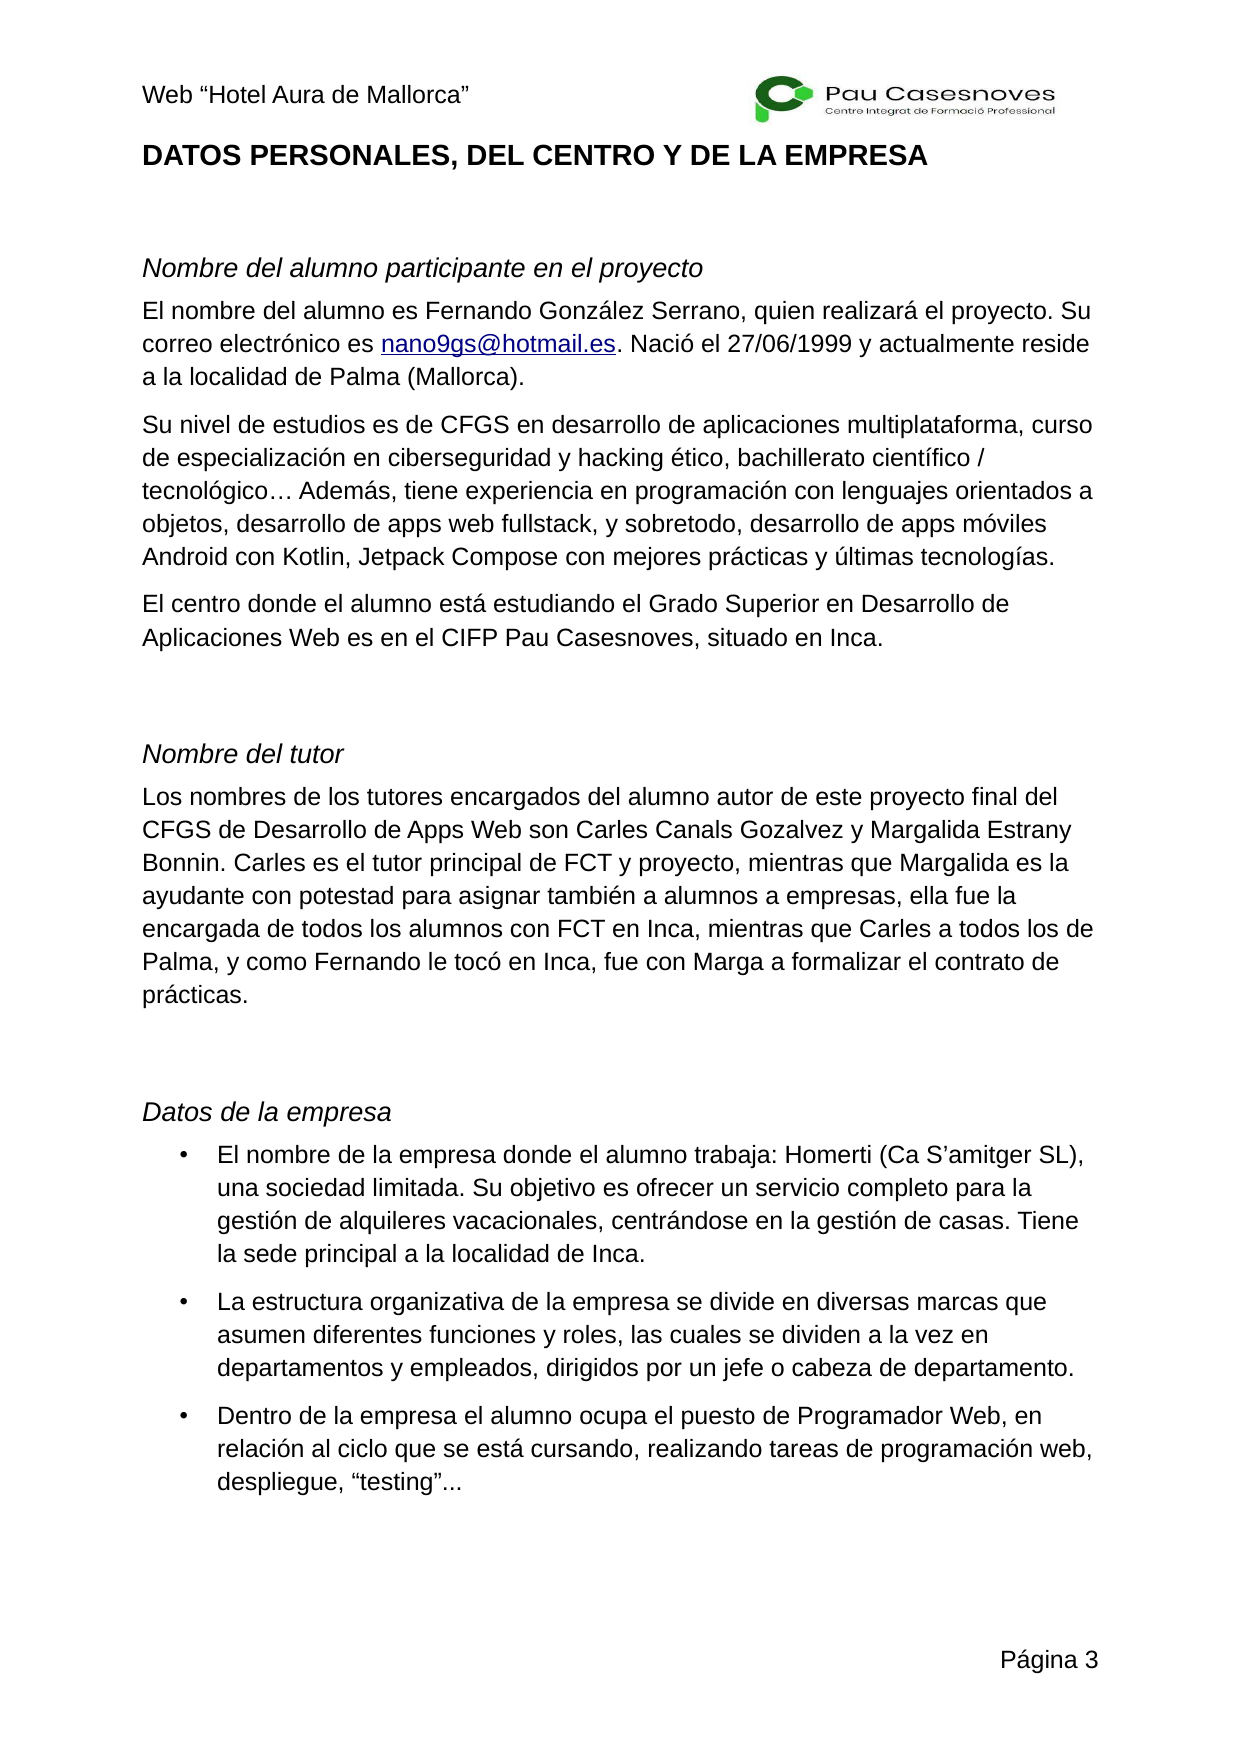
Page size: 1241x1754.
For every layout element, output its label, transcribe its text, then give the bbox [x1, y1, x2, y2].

subtitle Nombre del tutor [142, 738, 1098, 770]
text Los nombres de los tutores encargados del alumno autor de este proyecto final del CFGS de Desarrollo de Apps Web son Carles Canals Gozalvez y Margalida Estrany Bonnin. Carles es el tutor principal de FCT y proyecto, mientras que Margalida es la ayudante con potestad para asignar también a alumnos a empresas, ella fue la encargada de todos los alumnos con FCT en Inca, mientras que Carles a todos los de Palma, y como Fernando le tocó en Inca, fue con Marga a formalizar el contrato de prácticas. [142, 782, 1098, 1009]
list El nombre de la empresa donde el alumno trabaja: Homerti (Ca S’amitger SL), una sociedad limitada. Su objetivo es ofrecer un servicio completo para la gestión de alquileres vacacionales, centrándose en la gestión de casas. Tiene la sede principal a la localidad de Inca. [179, 1140, 1098, 1268]
subtitle Datos de la empresa [142, 1096, 1098, 1128]
list Dentro de la empresa el alumno ocupa el puesto de Programador Web, en relación al ciclo que se está cursando, realizando tareas de programación web, despliegue, “testing”... [179, 1401, 1098, 1496]
subtitle Nombre del alumno participante en el proyecto [142, 252, 1098, 284]
picture [748, 72, 1075, 127]
text El nombre del alumno es Fernando González Serrano, quien realizará el proyecto. Su correo electrónico es nano9gs@hotmail.es. Nació el 27/06/1999 y actualmente reside a la localidad de Palma (Mallorca). [142, 296, 1098, 391]
text Su nivel de estudios es de CFGS en desarrollo de aplicaciones multiplataforma, curso de especialización en ciberseguridad y hacking ético, bachillerato científico / tecnológico… Además, tiene experiencia en programación con lenguajes orientados a objetos, desarrollo de apps web fullstack, y sobretodo, desarrollo de apps móviles Android con Kotlin, Jetpack Compose con mejores prácticas y últimas tecnologías. [142, 410, 1098, 571]
list La estructura organizativa de la empresa se divide en diversas marcas que asumen diferentes funciones y roles, las cuales se dividen a la vez en departamentos y empleados, dirigidos por un jefe o cabeza de departamento. [179, 1287, 1098, 1382]
text El centro donde el alumno está estudiando el Grado Superior en Desarrollo de Aplicaciones Web es en el CIFP Pau Casesnoves, situado en Inca. [142, 589, 1098, 651]
text DATOS PERSONALES, DEL CENTRO Y DE LA EMPRESA [142, 138, 1098, 171]
